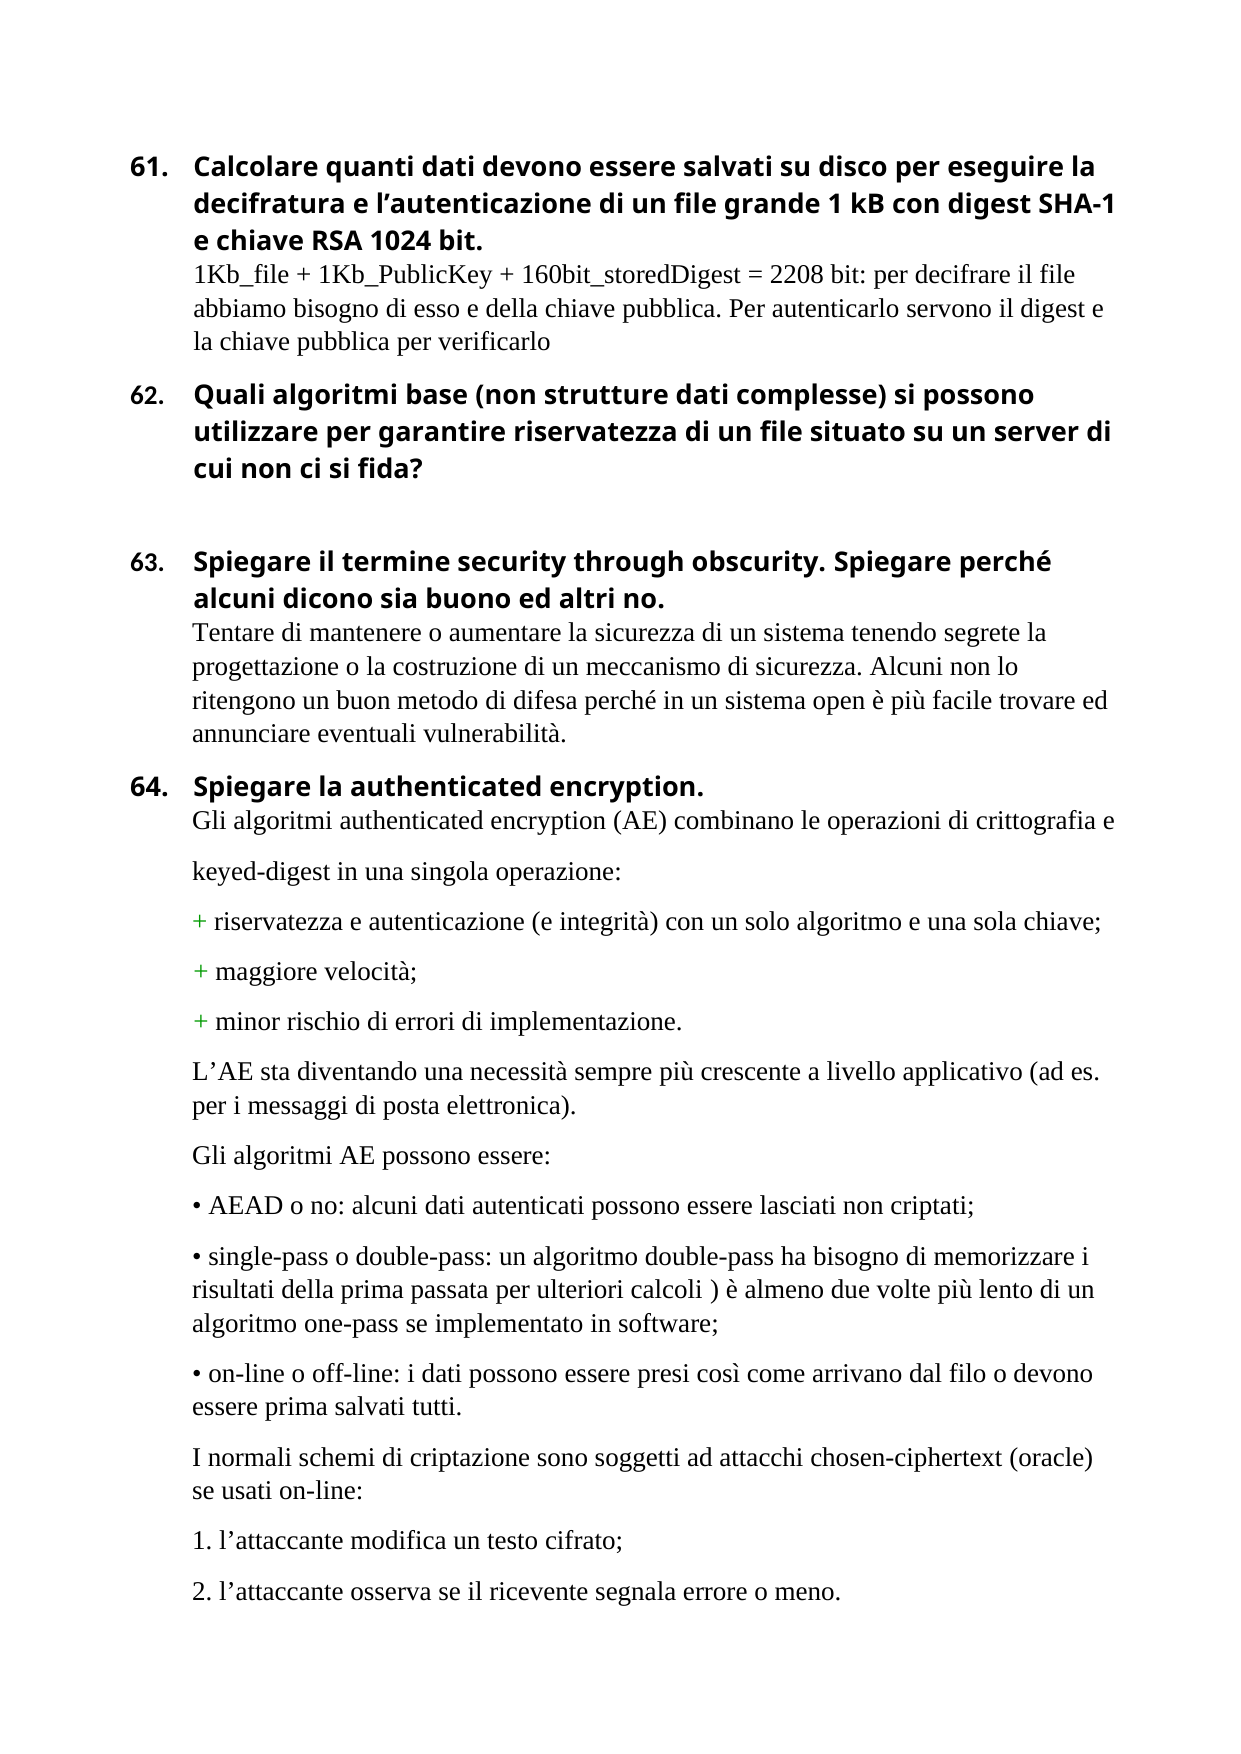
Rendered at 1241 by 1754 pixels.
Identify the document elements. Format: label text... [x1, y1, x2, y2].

list + maggiore velocità; [156, 955, 1122, 986]
list Calcolare quanti dati devono essere salvati su disco per eseguire la decifratura e l’autenticazione di un file grande 1 kB con digest SHA-1 e chiave RSA 1024 bit. [130, 148, 1122, 258]
text Gli algoritmi authenticated encryption (AE) combinano le operazioni di crittografia e [118, 804, 1122, 836]
list + minor rischio di errori di implementazione. [156, 1005, 1122, 1036]
text Gli algoritmi AE possono essere: [118, 1139, 1122, 1170]
list Spiegare il termine security through obscurity. Spiegare perché alcuni dicono sia buono ed altri no. [130, 543, 1122, 616]
list 1Kb_file + 1Kb_PublicKey + 160bit_storedDigest = 2208 bit: per decifrare il file abbiamo bisogno di esso e della chiave pubblica. Per autenticarlo servono il digest e la chiave pubblica per verificarlo [193, 258, 1122, 356]
text 2. l’attaccante osserva se il ricevente segnala errore o meno. [118, 1574, 1122, 1606]
list Spiegare la authenticated encryption. [130, 767, 1122, 804]
text keyed-digest in una singola operazione: [118, 854, 1122, 886]
text I normali schemi di criptazione sono soggetti ad attacchi chosen-ciphertext (oracle) se usati on-line: [118, 1441, 1122, 1505]
list Quali algoritmi base (non strutture dati complesse) si possono utilizzare per garantire riservatezza di un file situato su un server di cui non ci si fida? [130, 376, 1122, 486]
text + riservatezza e autenticazione (e integrità) con un solo algoritmo e una sola chiave; [118, 905, 1122, 936]
text • AEAD o no: alcuni dati autenticati possono essere lasciati non criptati; [118, 1189, 1122, 1221]
text 1. l’attaccante modifica un testo cifrato; [118, 1524, 1122, 1556]
text • on-line o off-line: i dati possono essere presi così come arrivano dal filo o devono essere prima salvati tutti. [118, 1357, 1122, 1422]
text Tentare di mantenere o aumentare la sicurezza di un sistema tenendo segrete la progettazione o la costruzione di un meccanismo di sicurezza. Alcuni non lo ritengono un buon metodo di difesa perché in un sistema open è più facile trovare ed annunciare eventuali vulnerabilità. [118, 616, 1122, 748]
text • single-pass o double-pass: un algoritmo double-pass ha bisogno di memorizzare i risultati della prima passata per ulteriori calcoli ) è almeno due volte più lento di un algoritmo one-pass se implementato in software; [118, 1239, 1122, 1338]
text L’AE sta diventando una necessità sempre più crescente a livello applicativo (ad es. per i messaggi di posta elettronica). [118, 1055, 1122, 1120]
